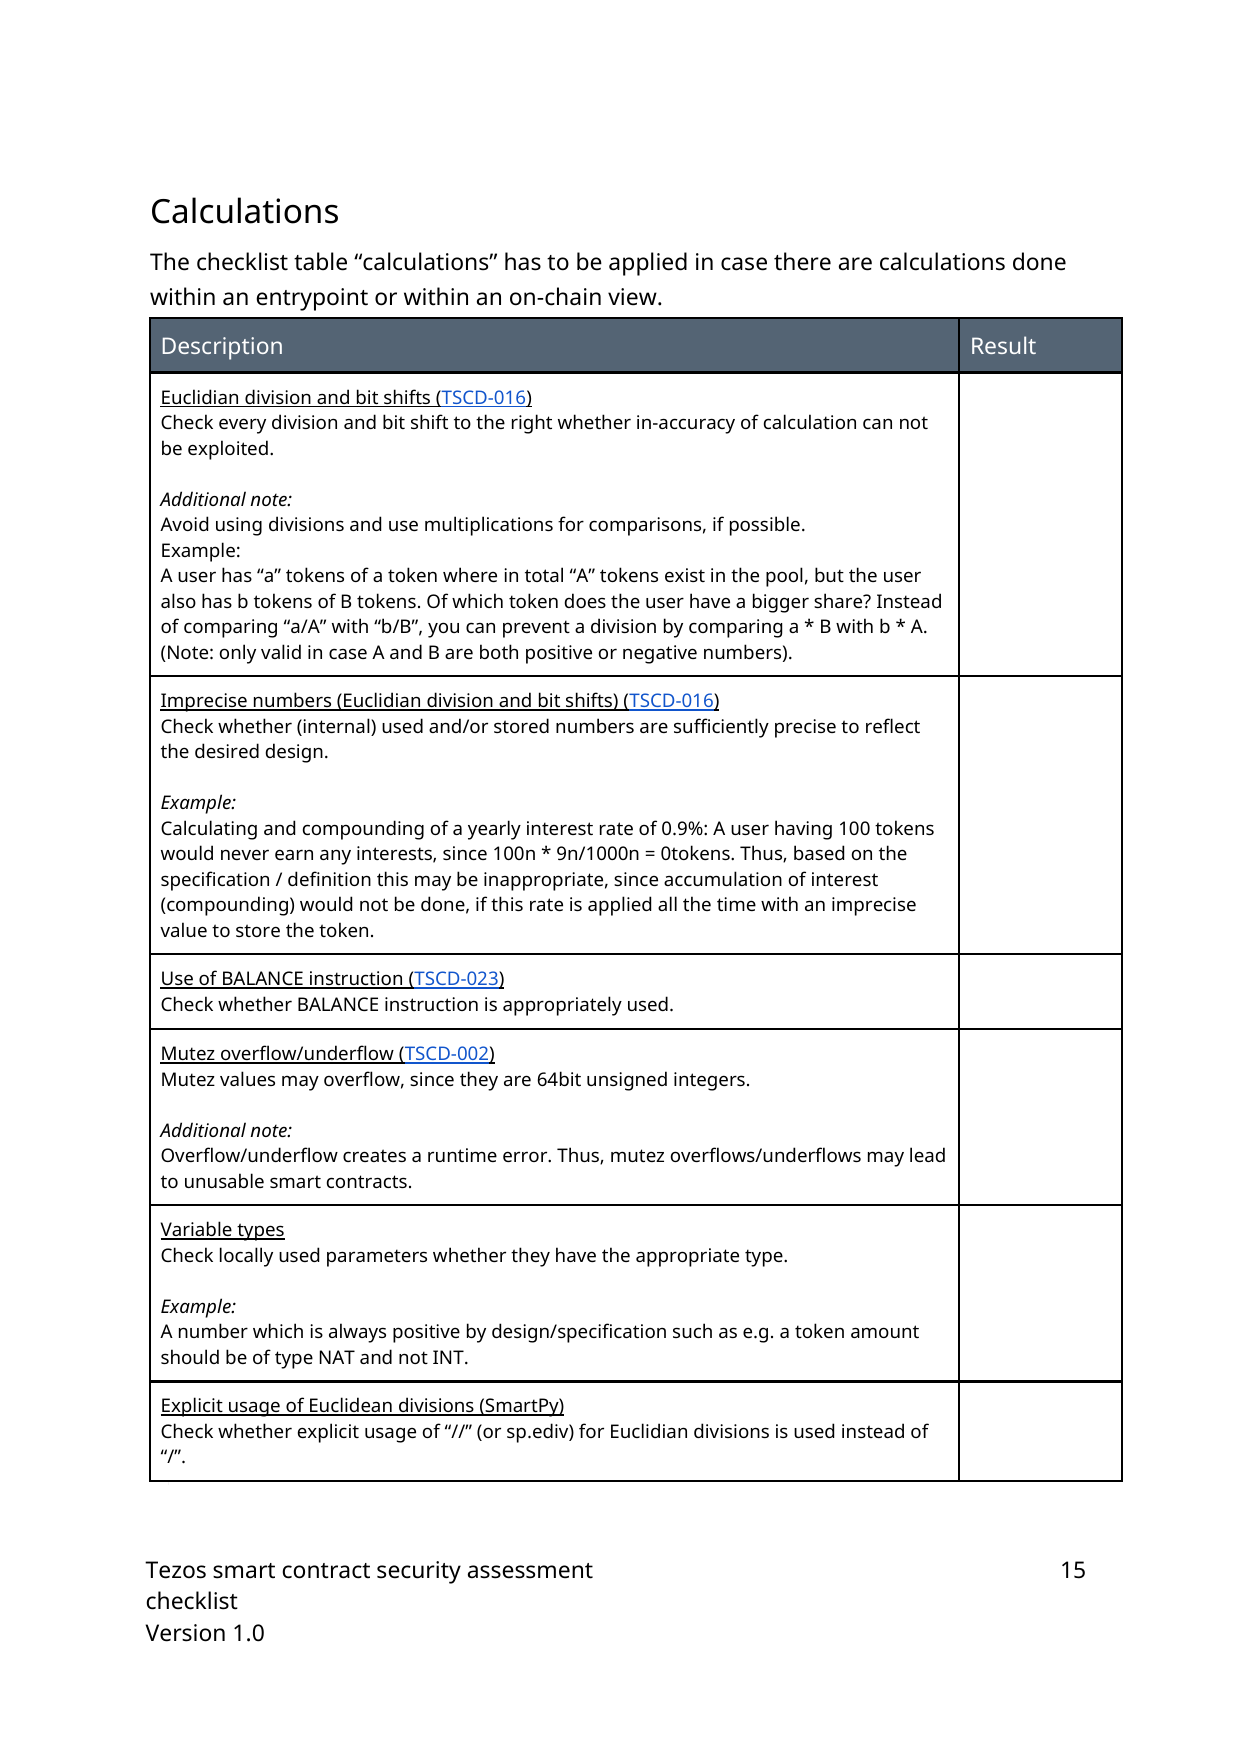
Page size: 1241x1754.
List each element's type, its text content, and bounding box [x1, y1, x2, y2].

table_header Result [960, 319, 1121, 371]
table_cell Explicit usage of Euclidean divisions (SmartPy) Check whether explicit usage of “//” (or sp.ediv) for Euclidian divisions is used instead of “/”. [151, 1383, 958, 1480]
table_cell Euclidian division and bit shifts (TSCD-016) Check every division and bit shift to the right whether in-accuracy of calculation can not be exploited. Additional note: Avoid using divisions and use multiplications for comparisons, if possible. Example: A user has “a” tokens of a token where in total “A” tokens exist in the pool, but the user also has b tokens of B tokens. Of which token does the user have a bigger share? Instead of comparing “a/A” with “b/B”, you can prevent a division by comparing a * B with b * A. (Note: only valid in case A and B are both positive or negative numbers). [151, 374, 958, 675]
table_cell Imprecise numbers (Euclidian division and bit shifts) (TSCD-016) Check whether (internal) used and/or stored numbers are sufficiently precise to reflect the desired design. Example: Calculating and compounding of a yearly interest rate of 0.9%: A user having 100 tokens would never earn any interests, since 100n * 9n/1000n = 0tokens. Thus, based on the specification / definition this may be inappropriate, since accumulation of interest (compounding) would not be done, if this rate is applied all the time with an imprecise value to store the token. [151, 677, 958, 953]
table_cell [960, 955, 1121, 1028]
table_header Description [151, 319, 958, 371]
subtitle Calculations [150, 187, 1090, 233]
table_cell Mutez overflow/underflow (TSCD-002) Mutez values may overflow, since they are 64bit unsigned integers. Additional note: Overflow/underflow creates a runtime error. Thus, mutez overflows/underflows may lead to unusable smart contracts. [151, 1030, 958, 1204]
text The checklist table “calculations” has to be applied in case there are calculations done within an entrypoint or within an on-chain view. [150, 245, 1090, 313]
table_cell [960, 677, 1121, 953]
table_cell Variable types Check locally used parameters whether they have the appropriate type. Example: A number which is always positive by design/specification such as e.g. a token amount should be of type NAT and not INT. [151, 1206, 958, 1380]
table_cell [960, 1206, 1121, 1380]
table_cell Use of BALANCE instruction (TSCD-023) Check whether BALANCE instruction is appropriately used. [151, 955, 958, 1028]
table_cell [960, 1383, 1121, 1480]
table_cell [960, 1030, 1121, 1204]
table_cell [960, 374, 1121, 675]
